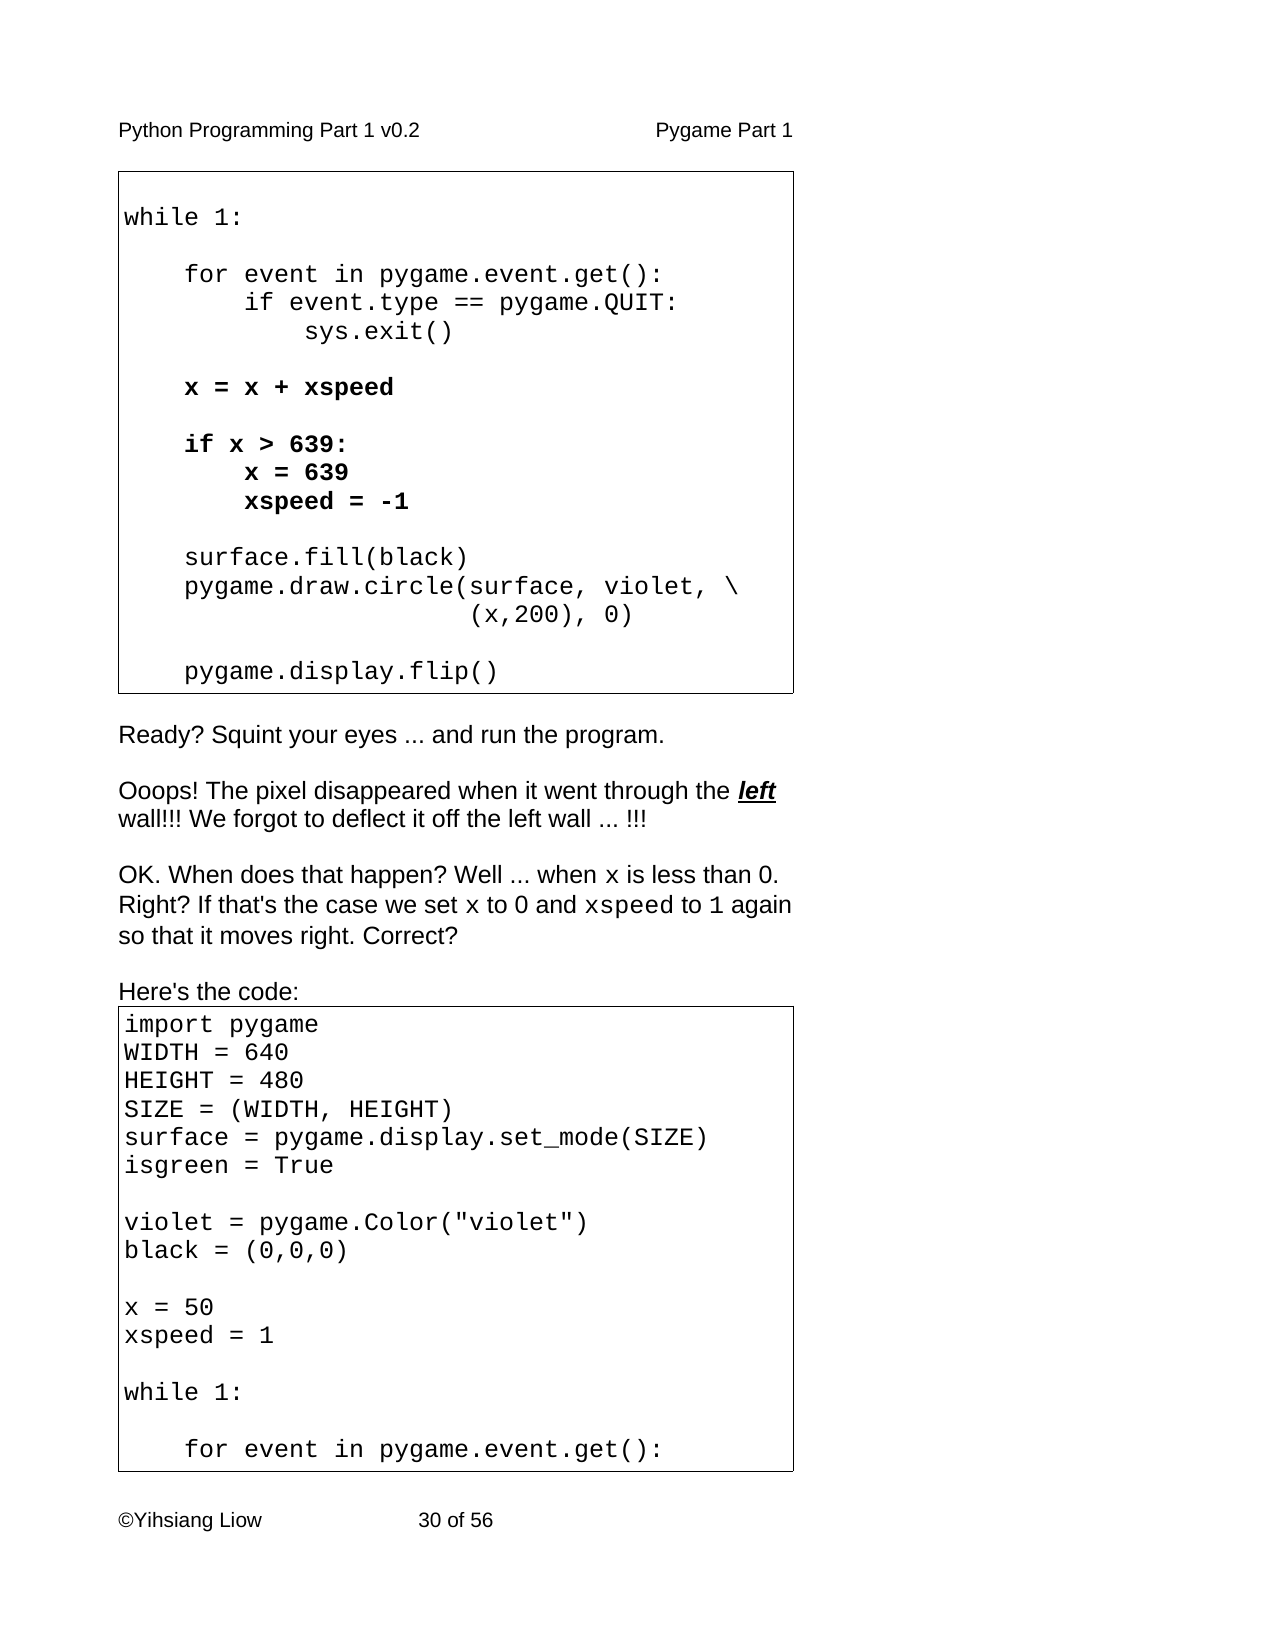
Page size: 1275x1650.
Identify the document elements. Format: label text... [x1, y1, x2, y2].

text Here's the code: [118, 978, 793, 1006]
text Ooops! The pixel disappeared when it went through the left wall!!! We forgot to deflect it off the left wall ... !!! [118, 777, 793, 833]
table_header while 1: for event in pygame.event.get(): if event.type == pygame.QUIT: sys.exit() x = x + xspeed if x > 639: x = 639 xspeed = -1 surface.fill(black) pygame.draw.circle(surface, violet, \ (x,200), 0) pygame.display.flip() [119, 172, 793, 692]
text Ready? Squint your eyes ... and run the program. [118, 721, 793, 749]
table_header import pygame WIDTH = 640 HEIGHT = 480 SIZE = (WIDTH, HEIGHT) surface = pygame.display.set_mode(SIZE) isgreen = True violet = pygame.Color("violet") black = (0,0,0) x = 50 xspeed = 1 while 1: for event in pygame.event.get(): [119, 1007, 793, 1471]
text OK. When does that happen? Well ... when x is less than 0. Right? If that's the case we set x to 0 and xspeed to 1 again so that it moves right. Correct? [118, 861, 793, 949]
